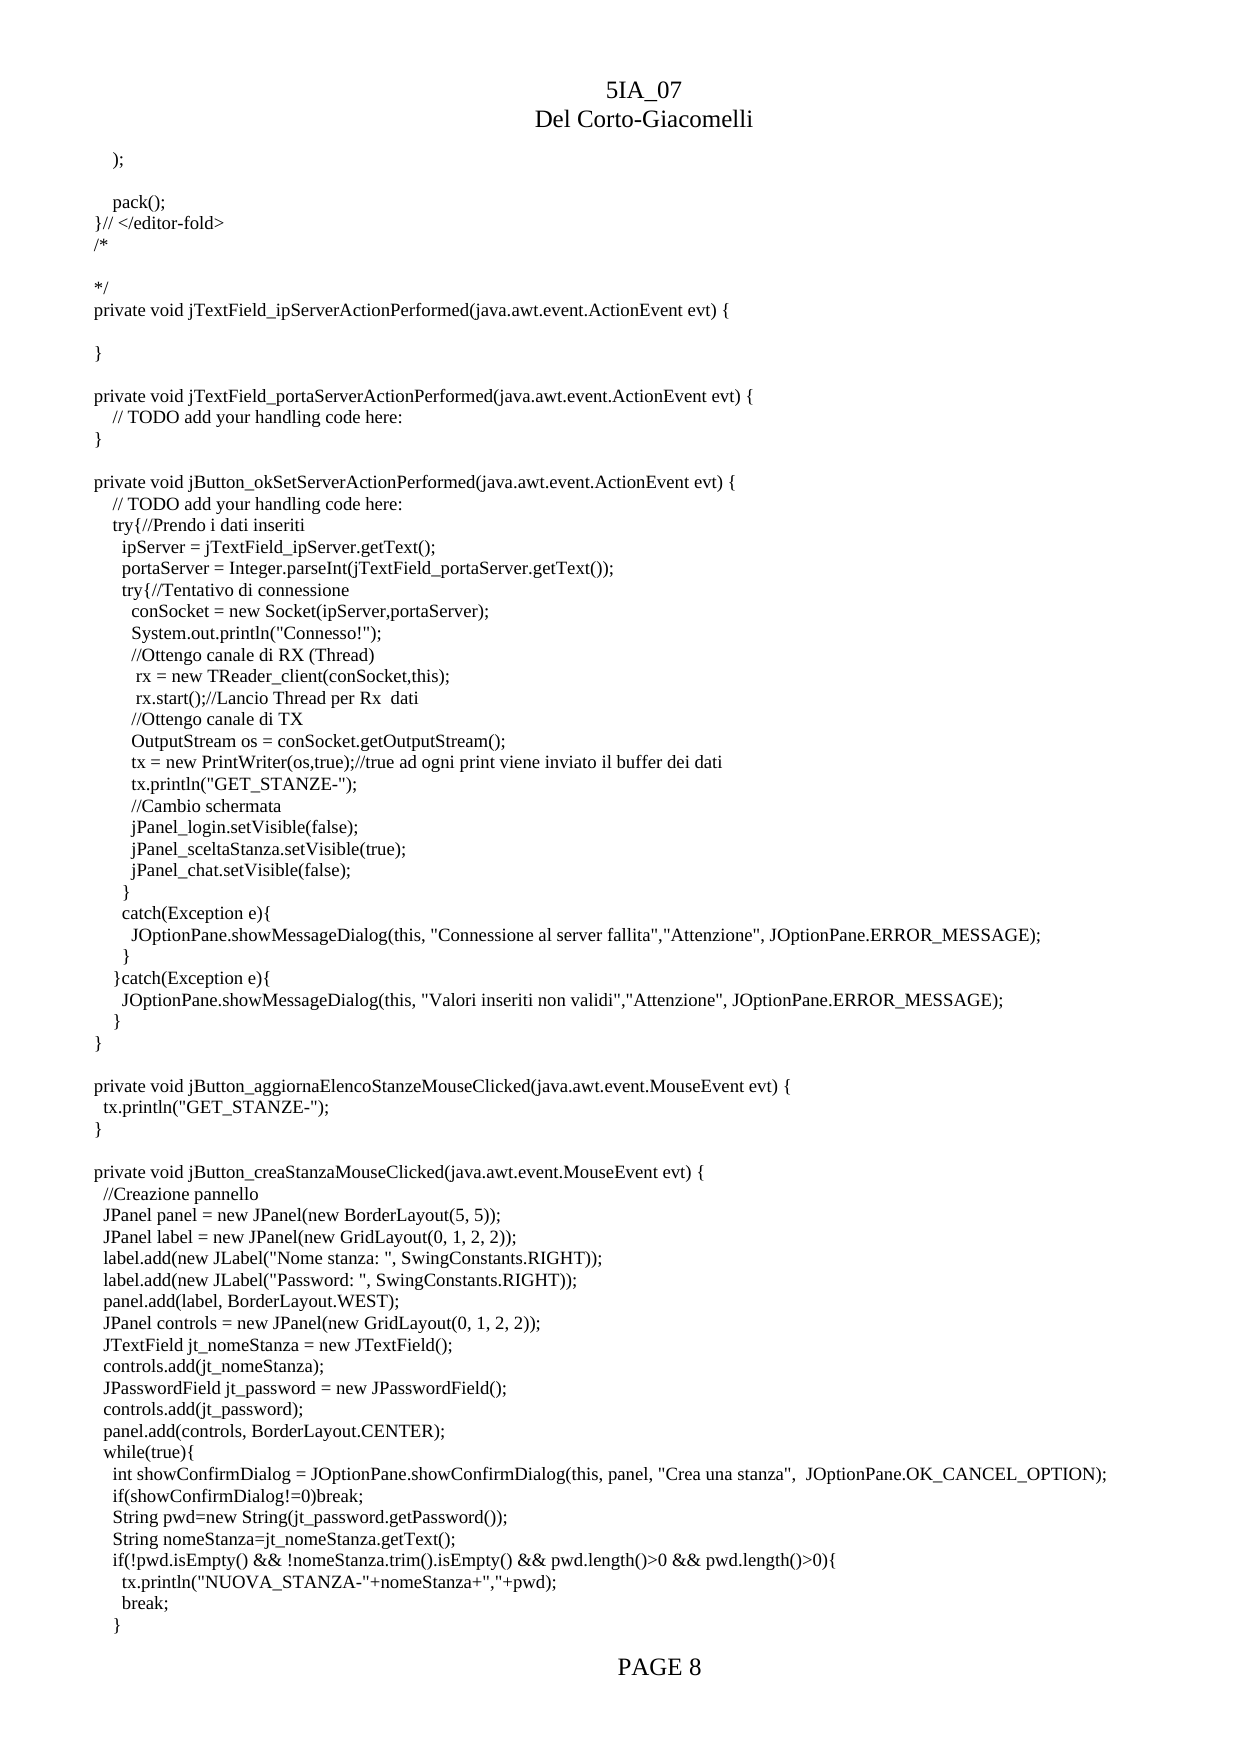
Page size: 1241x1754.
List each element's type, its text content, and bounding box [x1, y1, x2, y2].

text pack(); [75, 191, 1162, 212]
text } [75, 1010, 1162, 1032]
text label.add(new JLabel("Nome stanza: ", SwingConstants.RIGHT)); [75, 1247, 1162, 1269]
text /* [75, 234, 1162, 255]
text } [75, 428, 1162, 449]
text } [75, 1118, 1162, 1139]
text portaServer = Integer.parseInt(jTextField_portaServer.getText()); [75, 557, 1162, 579]
text }// </editor-fold> [75, 212, 1162, 234]
text private void jButton_okSetServerActionPerformed(java.awt.event.ActionEvent evt) { [75, 471, 1162, 493]
text //Ottengo canale di TX [75, 708, 1162, 730]
text tx.println("GET_STANZE-"); [75, 1096, 1162, 1118]
text //Creazione pannello [75, 1183, 1162, 1204]
text jPanel_chat.setVisible(false); [75, 859, 1162, 881]
text break; [75, 1592, 1162, 1614]
text private void jButton_creaStanzaMouseClicked(java.awt.event.MouseEvent evt) { [75, 1161, 1162, 1183]
text int showConfirmDialog = JOptionPane.showConfirmDialog(this, panel, "Crea una stanza", JOptionPane.OK_CANCEL_OPTION); [75, 1463, 1162, 1484]
text }catch(Exception e){ [75, 967, 1162, 988]
text // TODO add your handling code here: [75, 406, 1162, 428]
text JOptionPane.showMessageDialog(this, "Connessione al server fallita","Attenzione", JOptionPane.ERROR_MESSAGE); [75, 924, 1162, 945]
text } [75, 1614, 1162, 1635]
text System.out.println("Connesso!"); [75, 622, 1162, 643]
text tx.println("GET_STANZE-"); [75, 773, 1162, 794]
text private void jTextField_ipServerActionPerformed(java.awt.event.ActionEvent evt) { [75, 298, 1162, 320]
text JPanel controls = new JPanel(new GridLayout(0, 1, 2, 2)); [75, 1312, 1162, 1333]
text controls.add(jt_nomeStanza); [75, 1355, 1162, 1377]
text */ [75, 277, 1162, 298]
text private void jButton_aggiornaElencoStanzeMouseClicked(java.awt.event.MouseEvent evt) { [75, 1075, 1162, 1096]
text JPanel label = new JPanel(new GridLayout(0, 1, 2, 2)); [75, 1226, 1162, 1247]
text ipServer = jTextField_ipServer.getText(); [75, 536, 1162, 557]
text } [75, 1032, 1162, 1053]
text //Cambio schermata [75, 794, 1162, 816]
text JOptionPane.showMessageDialog(this, "Valori inseriti non validi","Attenzione", JOptionPane.ERROR_MESSAGE); [75, 988, 1162, 1010]
text OutputStream os = conSocket.getOutputStream(); [75, 730, 1162, 751]
text catch(Exception e){ [75, 902, 1162, 924]
text if(showConfirmDialog!=0)break; [75, 1484, 1162, 1506]
text while(true){ [75, 1441, 1162, 1463]
text private void jTextField_portaServerActionPerformed(java.awt.event.ActionEvent evt) { [75, 385, 1162, 406]
text // TODO add your handling code here: [75, 493, 1162, 514]
text String nomeStanza=jt_nomeStanza.getText(); [75, 1528, 1162, 1549]
text String pwd=new String(jt_password.getPassword()); [75, 1506, 1162, 1528]
text panel.add(label, BorderLayout.WEST); [75, 1290, 1162, 1312]
text tx.println("NUOVA_STANZA-"+nomeStanza+","+pwd); [75, 1571, 1162, 1592]
text JPanel panel = new JPanel(new BorderLayout(5, 5)); [75, 1204, 1162, 1226]
text JTextField jt_nomeStanza = new JTextField(); [75, 1333, 1162, 1355]
text jPanel_login.setVisible(false); [75, 816, 1162, 838]
text } [75, 342, 1162, 363]
text try{//Tentativo di connessione [75, 579, 1162, 600]
text controls.add(jt_password); [75, 1398, 1162, 1420]
text JPasswordField jt_password = new JPasswordField(); [75, 1377, 1162, 1398]
text rx.start();//Lancio Thread per Rx dati [75, 687, 1162, 708]
text ); [75, 148, 1162, 169]
text } [75, 945, 1162, 967]
text jPanel_sceltaStanza.setVisible(true); [75, 838, 1162, 859]
text rx = new TReader_client(conSocket,this); [75, 665, 1162, 687]
text if(!pwd.isEmpty() && !nomeStanza.trim().isEmpty() && pwd.length()>0 && pwd.length()>0){ [75, 1549, 1162, 1571]
text label.add(new JLabel("Password: ", SwingConstants.RIGHT)); [75, 1269, 1162, 1290]
text tx = new PrintWriter(os,true);//true ad ogni print viene inviato il buffer dei dati [75, 751, 1162, 773]
text try{//Prendo i dati inseriti [75, 514, 1162, 536]
text panel.add(controls, BorderLayout.CENTER); [75, 1420, 1162, 1441]
text //Ottengo canale di RX (Thread) [75, 643, 1162, 665]
text } [75, 881, 1162, 902]
text conSocket = new Socket(ipServer,portaServer); [75, 600, 1162, 622]
